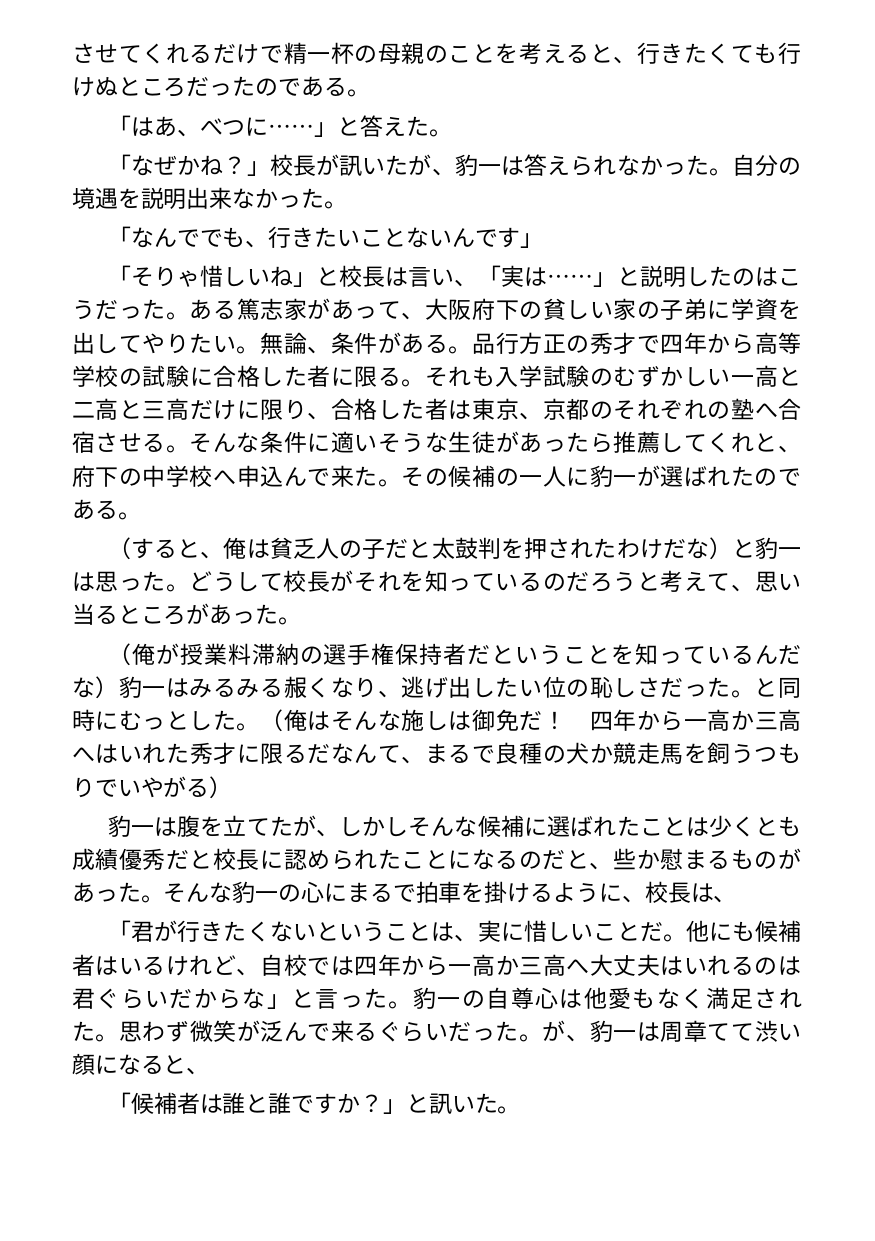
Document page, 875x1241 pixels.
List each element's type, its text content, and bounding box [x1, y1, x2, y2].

text させてくれるだけで精一杯の母親のことを考えると、行きたくても行けぬところだったのである。 [72, 36, 802, 102]
text （すると、俺は貧乏人の子だと太鼓判を押されたわけだな）と豹一は思った。どうして校長がそれを知っているのだろうと考えて、思い当るところがあった。 [72, 531, 802, 631]
text （俺が授業料滞納の選手権保持者だということを知っているんだな）豹一はみるみる赧くなり、逃げ出したい位の恥しさだった。と同時にむっとした。（俺はそんな施しは御免だ！ 四年から一高か三高へはいれた秀才に限るだなんて、まるで良種の犬か競走馬を飼うつもりでいやがる） [72, 637, 802, 803]
text 「そりゃ惜しいね」と校長は言い、「実は……」と説明したのはこうだった。ある篤志家があって、大阪府下の貧しい家の子弟に学資を出してやりたい。無論、条件がある。品行方正の秀才で四年から高等学校の試験に合格した者に限る。それも入学試験のむずかしい一高と二高と三高だけに限り、合格した者は東京、京都のそれぞれの塾へ合宿させる。そんな条件に適いそうな生徒があったら推薦してくれと、府下の中学校へ申込んで来た。その候補の一人に豹一が選ばれたのである。 [72, 259, 802, 525]
text 豹一は腹を立てたが、しかしそんな候補に選ばれたことは少くとも成績優秀だと校長に認められたことになるのだと、些か慰まるものがあった。そんな豹一の心にまるで拍車を掛けるように、校長は、 [72, 809, 802, 908]
text 「なぜかね？」校長が訊いたが、豹一は答えられなかった。自分の境遇を説明出来なかった。 [72, 148, 802, 214]
text 「なんででも、行きたいことないんです」 [72, 220, 802, 253]
text 「はあ、べつに……」と答えた。 [72, 108, 802, 142]
text 「君が行きたくないということは、実に惜しいことだ。他にも候補者はいるけれど、自校では四年から一高か三高へ大丈夫はいれるのは君ぐらいだからな」と言った。豹一の自尊心は他愛もなく満足された。思わず微笑が泛んで来るぐらいだった。が、豹一は周章てて渋い顔になると、 [72, 914, 802, 1080]
text 「候補者は誰と誰ですか？」と訊いた。 [72, 1086, 802, 1119]
